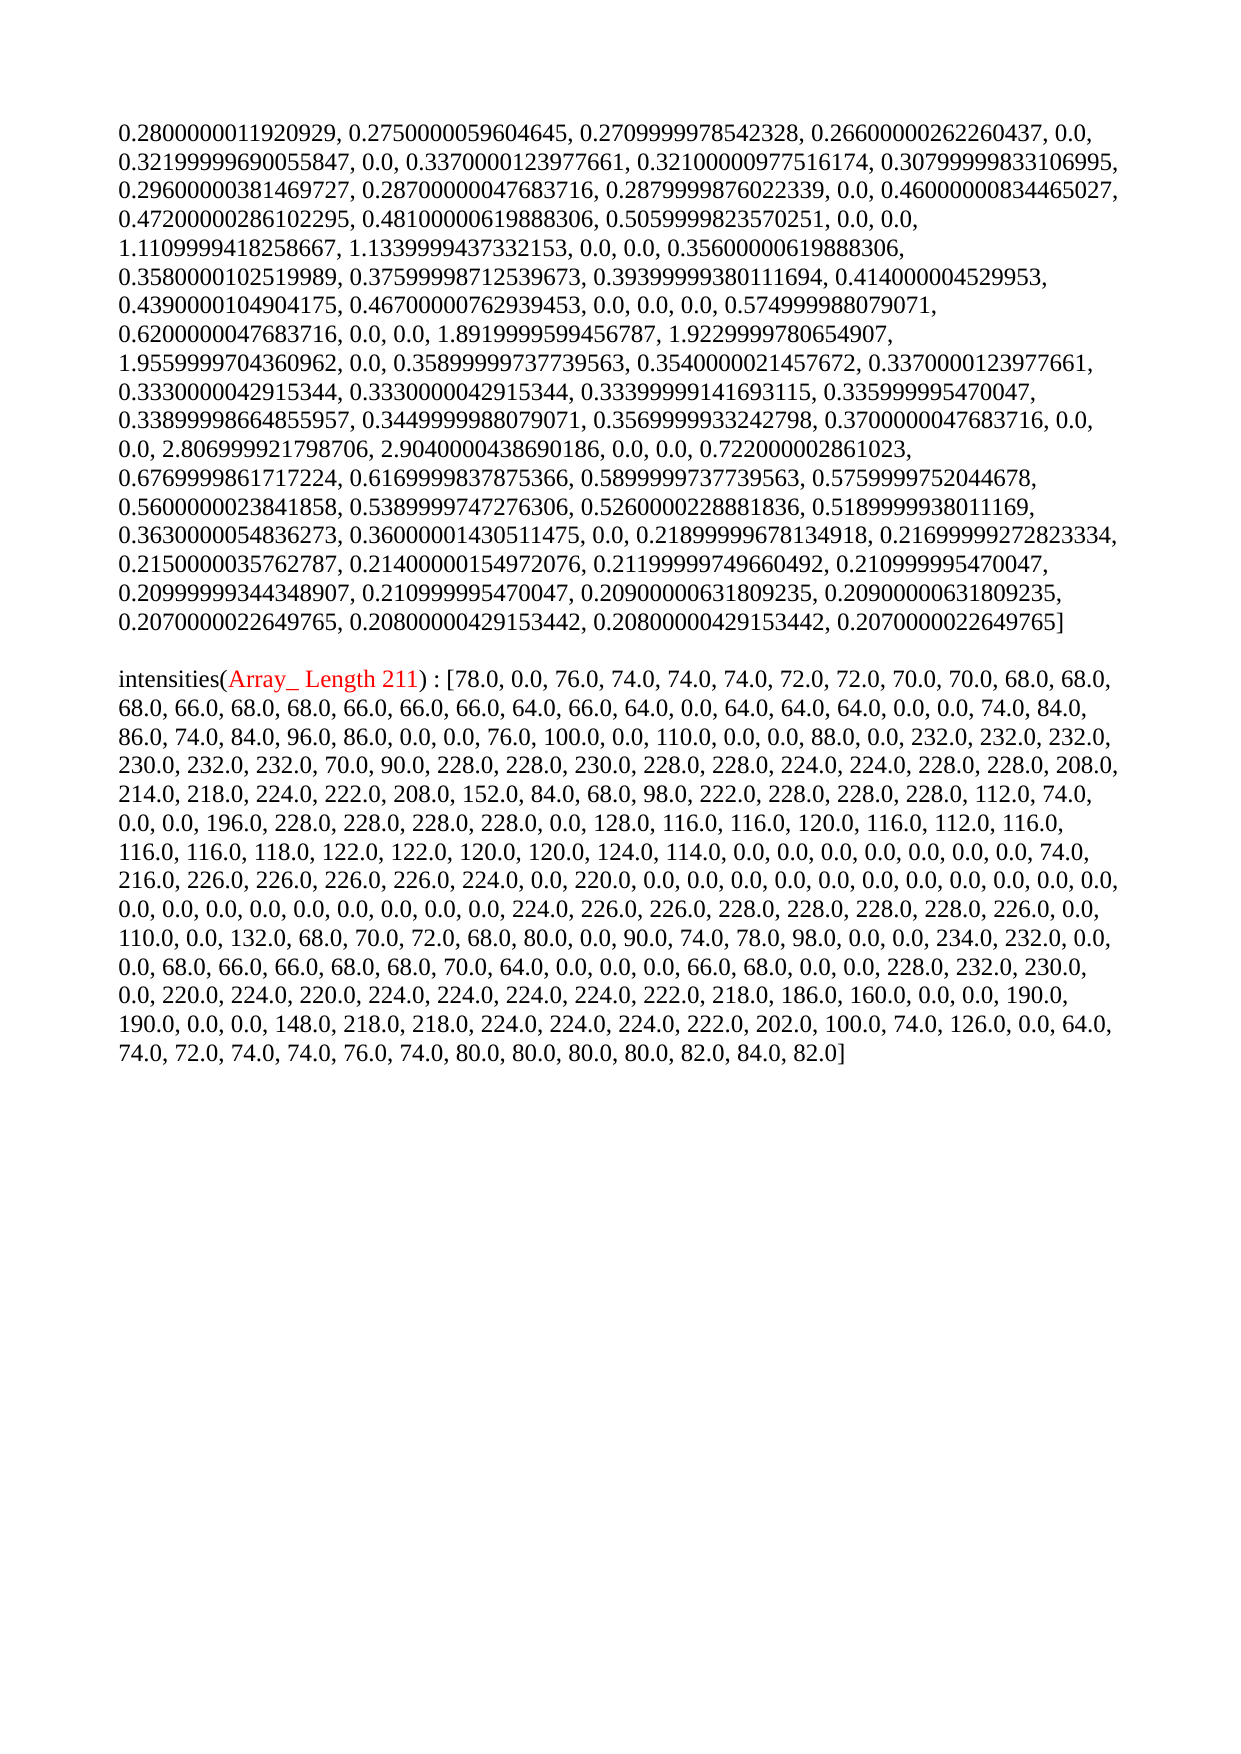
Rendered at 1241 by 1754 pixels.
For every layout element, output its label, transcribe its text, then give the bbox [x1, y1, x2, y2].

text intensities(Array_ Length 211) : [78.0, 0.0, 76.0, 74.0, 74.0, 74.0, 72.0, 72.0, 70.0, 70.0, 68.0, 68.0, 68.0, 66.0, 68.0, 68.0, 66.0, 66.0, 66.0, 64.0, 66.0, 64.0, 0.0, 64.0, 64.0, 64.0, 0.0, 0.0, 74.0, 84.0, 86.0, 74.0, 84.0, 96.0, 86.0, 0.0, 0.0, 76.0, 100.0, 0.0, 110.0, 0.0, 0.0, 88.0, 0.0, 232.0, 232.0, 232.0, 230.0, 232.0, 232.0, 70.0, 90.0, 228.0, 228.0, 230.0, 228.0, 228.0, 224.0, 224.0, 228.0, 228.0, 208.0, 214.0, 218.0, 224.0, 222.0, 208.0, 152.0, 84.0, 68.0, 98.0, 222.0, 228.0, 228.0, 228.0, 112.0, 74.0, 0.0, 0.0, 196.0, 228.0, 228.0, 228.0, 228.0, 0.0, 128.0, 116.0, 116.0, 120.0, 116.0, 112.0, 116.0, 116.0, 116.0, 118.0, 122.0, 122.0, 120.0, 120.0, 124.0, 114.0, 0.0, 0.0, 0.0, 0.0, 0.0, 0.0, 0.0, 74.0, 216.0, 226.0, 226.0, 226.0, 226.0, 224.0, 0.0, 220.0, 0.0, 0.0, 0.0, 0.0, 0.0, 0.0, 0.0, 0.0, 0.0, 0.0, 0.0, 0.0, 0.0, 0.0, 0.0, 0.0, 0.0, 0.0, 0.0, 0.0, 224.0, 226.0, 226.0, 228.0, 228.0, 228.0, 228.0, 226.0, 0.0, 110.0, 0.0, 132.0, 68.0, 70.0, 72.0, 68.0, 80.0, 0.0, 90.0, 74.0, 78.0, 98.0, 0.0, 0.0, 234.0, 232.0, 0.0, 0.0, 68.0, 66.0, 66.0, 68.0, 68.0, 70.0, 64.0, 0.0, 0.0, 0.0, 66.0, 68.0, 0.0, 0.0, 228.0, 232.0, 230.0, 0.0, 220.0, 224.0, 220.0, 224.0, 224.0, 224.0, 224.0, 222.0, 218.0, 186.0, 160.0, 0.0, 0.0, 190.0, 190.0, 0.0, 0.0, 148.0, 218.0, 218.0, 224.0, 224.0, 224.0, 222.0, 202.0, 100.0, 74.0, 126.0, 0.0, 64.0, 74.0, 72.0, 74.0, 74.0, 76.0, 74.0, 80.0, 80.0, 80.0, 80.0, 82.0, 84.0, 82.0] [118, 664, 1122, 1067]
text 0.2800000011920929, 0.2750000059604645, 0.2709999978542328, 0.26600000262260437, 0.0, 0.32199999690055847, 0.0, 0.3370000123977661, 0.32100000977516174, 0.30799999833106995, 0.29600000381469727, 0.28700000047683716, 0.2879999876022339, 0.0, 0.46000000834465027, 0.47200000286102295, 0.48100000619888306, 0.5059999823570251, 0.0, 0.0, 1.1109999418258667, 1.1339999437332153, 0.0, 0.0, 0.35600000619888306, 0.3580000102519989, 0.37599998712539673, 0.39399999380111694, 0.414000004529953, 0.4390000104904175, 0.46700000762939453, 0.0, 0.0, 0.0, 0.574999988079071, 0.6200000047683716, 0.0, 0.0, 1.8919999599456787, 1.9229999780654907, 1.9559999704360962, 0.0, 0.35899999737739563, 0.3540000021457672, 0.3370000123977661, 0.3330000042915344, 0.3330000042915344, 0.33399999141693115, 0.335999995470047, 0.33899998664855957, 0.3449999988079071, 0.3569999933242798, 0.3700000047683716, 0.0, 0.0, 2.806999921798706, 2.9040000438690186, 0.0, 0.0, 0.722000002861023, 0.6769999861717224, 0.6169999837875366, 0.5899999737739563, 0.5759999752044678, 0.5600000023841858, 0.5389999747276306, 0.5260000228881836, 0.5189999938011169, 0.3630000054836273, 0.36000001430511475, 0.0, 0.21899999678134918, 0.21699999272823334, 0.2150000035762787, 0.21400000154972076, 0.21199999749660492, 0.210999995470047, 0.20999999344348907, 0.210999995470047, 0.20900000631809235, 0.20900000631809235, 0.2070000022649765, 0.20800000429153442, 0.20800000429153442, 0.2070000022649765] [118, 118, 1122, 636]
